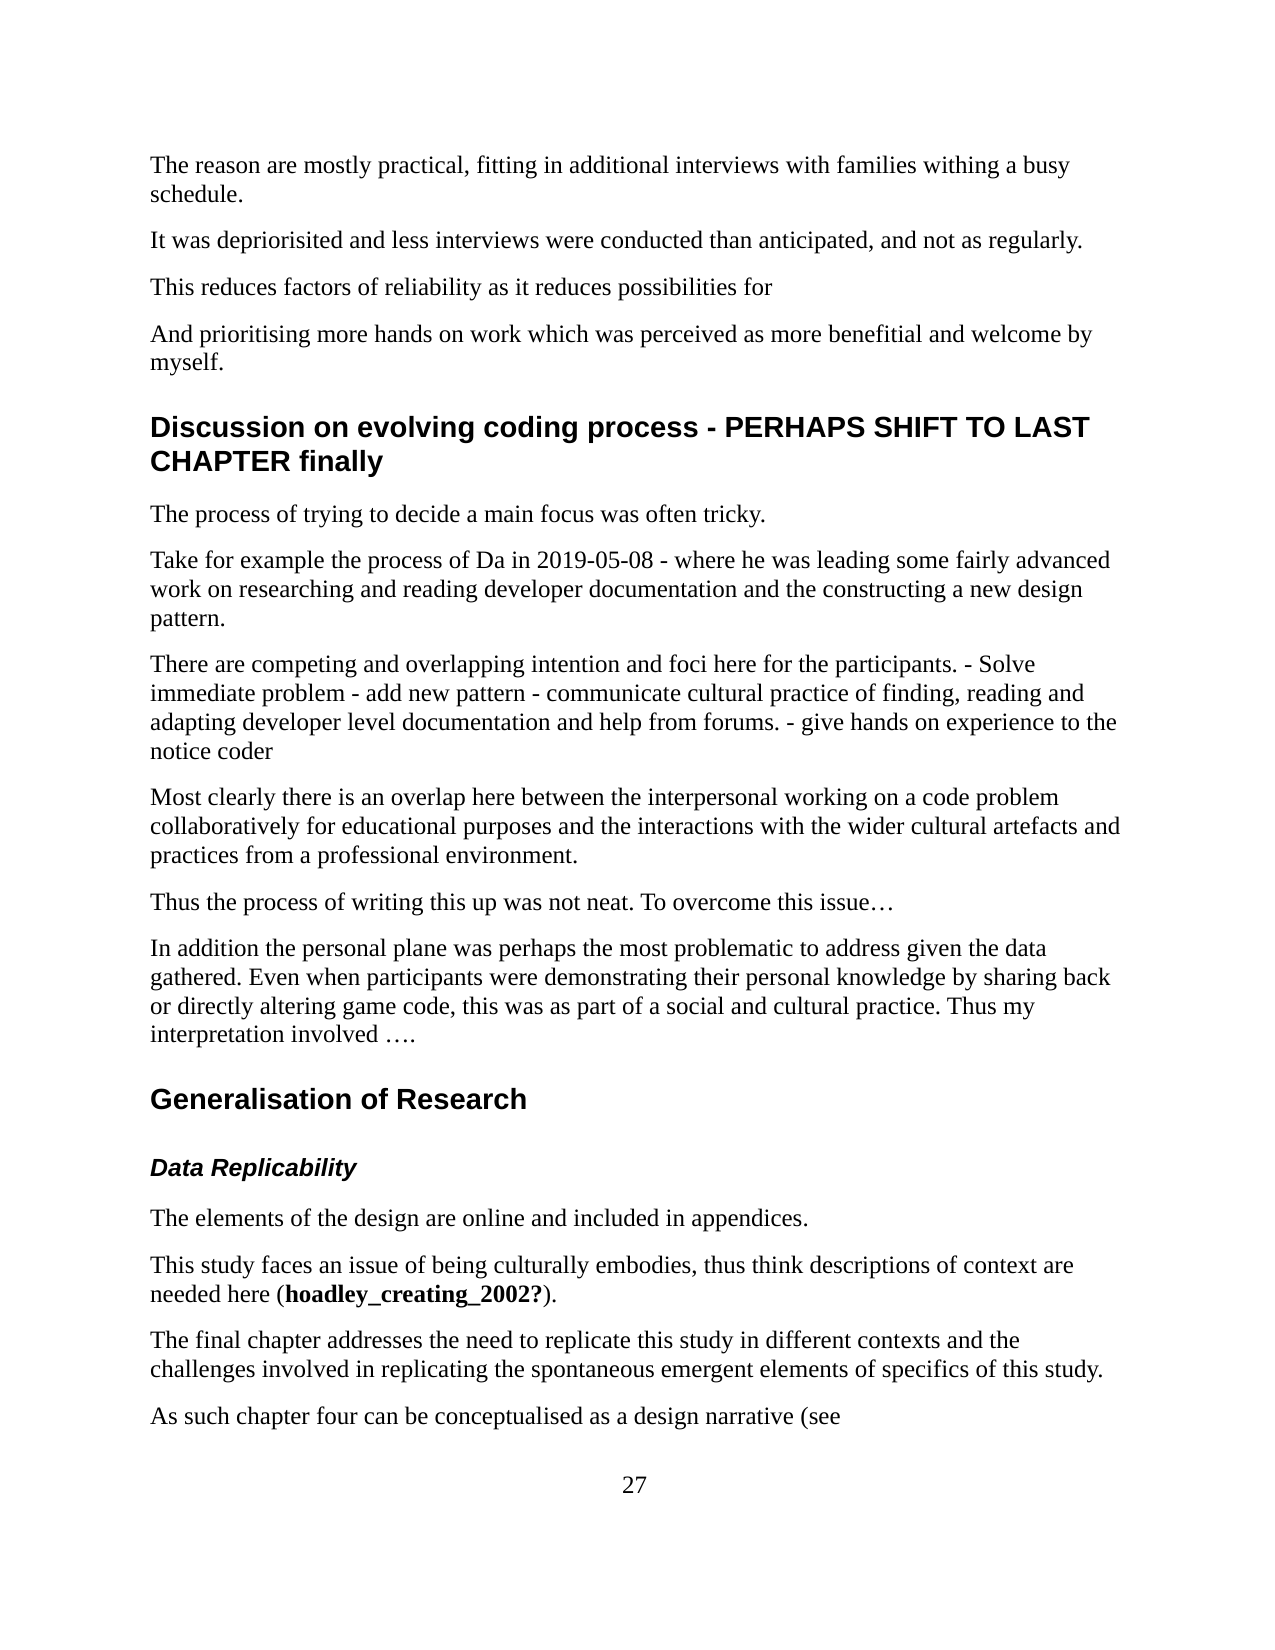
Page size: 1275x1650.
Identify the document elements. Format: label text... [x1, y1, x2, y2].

text The elements of the design are online and included in appendices. [150, 1203, 1125, 1232]
text As such chapter four can be conceptualised as a design narrative (see [150, 1401, 1125, 1429]
text This reduces factors of reliability as it reduces possibilities for [150, 272, 1125, 301]
text There are competing and overlapping intention and foci here for the participants. - Solve immediate problem - add new pattern - communicate cultural practice of finding, reading and adapting developer level documentation and help from forums. - give hands on experience to the notice coder [150, 649, 1125, 764]
text Thus the process of writing this up was not neat. To overcome this issue… [150, 887, 1125, 915]
text The final chapter addresses the need to replicate this study in different contexts and the challenges involved in replicating the spontaneous emergent elements of specifics of this study. [150, 1325, 1125, 1383]
text In addition the personal plane was perhaps the most problematic to address given the data gathered. Even when participants were demonstrating their personal knowledge by sharing back or directly altering game code, this was as part of a social and cultural practice. Thus my interpretation involved …. [150, 933, 1125, 1048]
text Take for example the process of Da in 2019-05-08 - where he was leading some fairly advanced work on researching and reading developer documentation and the constructing a new design pattern. [150, 545, 1125, 632]
subtitle Discussion on evolving coding process - PERHAPS SHIFT TO LAST CHAPTER finally [150, 410, 1125, 477]
subtitle Generalisation of Research [150, 1082, 1125, 1116]
text It was depriorisited and less interviews were conducted than anticipated, and not as regularly. [150, 225, 1125, 254]
subtitle Data Replicability [150, 1153, 1125, 1182]
text This study faces an issue of being culturally embodies, thus think descriptions of context are needed here (hoadley_creating_2002?). [150, 1250, 1125, 1307]
text The process of trying to decide a main focus was often tricky. [150, 499, 1125, 527]
text And prioritising more hands on work which was perceived as more benefitial and welcome by myself. [150, 319, 1125, 376]
text The reason are mostly practical, fitting in additional interviews with families withing a busy schedule. [150, 150, 1125, 207]
text Most clearly there is an overlap here between the interpersonal working on a code problem collaboratively for educational purposes and the interactions with the wider cultural artefacts and practices from a professional environment. [150, 782, 1125, 869]
